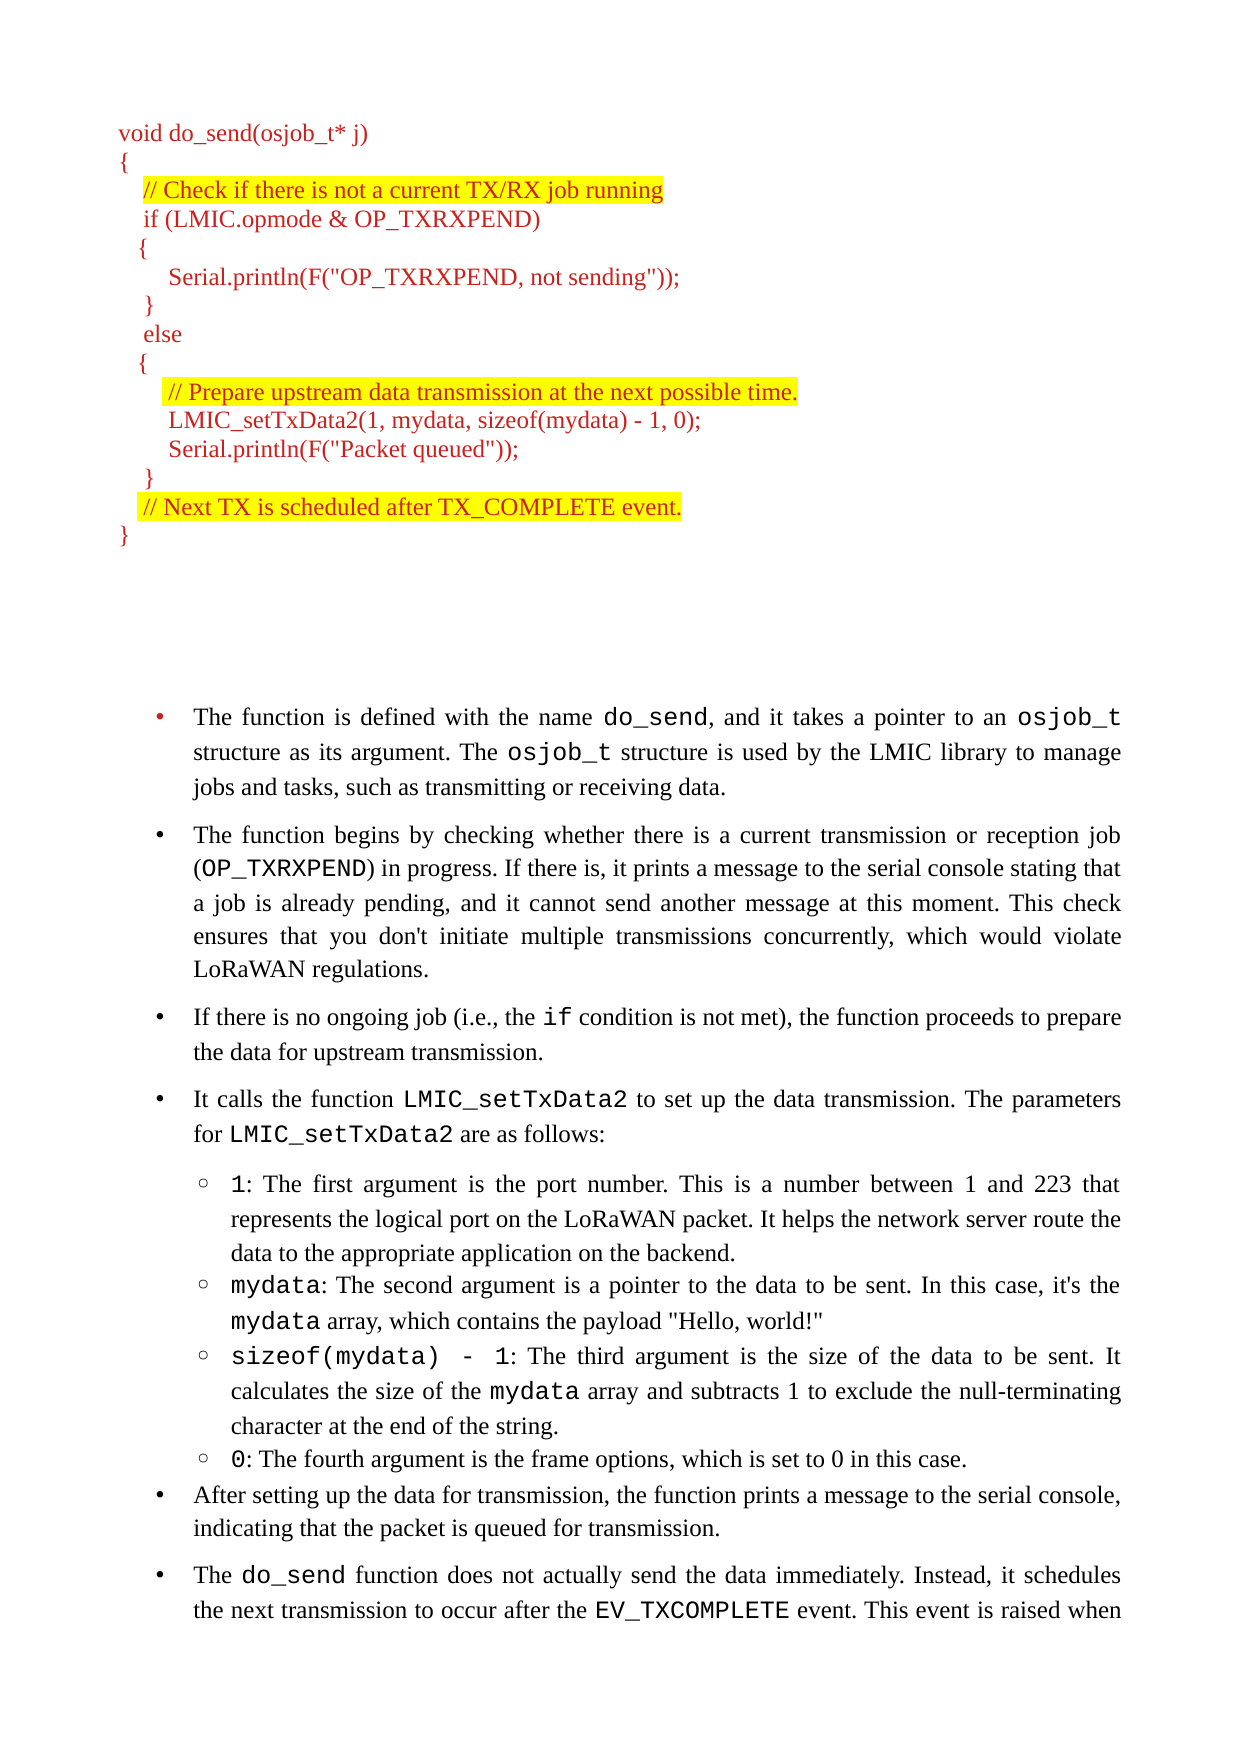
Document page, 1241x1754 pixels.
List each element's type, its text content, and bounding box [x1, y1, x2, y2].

text // Next TX is scheduled after TX_COMPLETE event. [118, 492, 1122, 521]
text } [118, 463, 1122, 492]
text { [118, 233, 1122, 262]
list It calls the function LMIC_setTxData2 to set up the data transmission. The parameters for LMIC_setTxData2 are as follows: [156, 1084, 1122, 1150]
text else [118, 319, 1122, 348]
list After setting up the data for transmission, the function prints a message to the serial console, indicating that the packet is queued for transmission. [156, 1480, 1122, 1542]
text // Check if there is not a current TX/RX job running [118, 176, 1122, 204]
text void do_send(osjob_t* j) [118, 118, 1122, 147]
text { [118, 348, 1122, 377]
list The do_send function does not actually send the data immediately. Instead, it schedules the next transmission to occur after the EV_TXCOMPLETE event. This event is raised when [156, 1560, 1122, 1626]
list 1: The first argument is the port number. This is a number between 1 and 223 that represents the logical port on the LoRaWAN packet. It helps the network server route the data to the appropriate application on the backend. [193, 1169, 1122, 1266]
text Serial.println(F("Packet queued")); [118, 434, 1122, 463]
text { [118, 147, 1122, 176]
text } [118, 291, 1122, 319]
text Serial.println(F("OP_TXRXPEND, not sending")); [118, 262, 1122, 291]
list The function begins by checking whether there is a current transmission or reception job (OP_TXRXPEND) in progress. If there is, it prints a message to the serial console stating that a job is already pending, and it cannot send another message at this moment. This check ensures that you don't initiate multiple transmissions concurrently, which would violate LoRaWAN regulations. [156, 820, 1122, 983]
text } [118, 521, 1122, 549]
list If there is no ongoing job (i.e., the if condition is not met), the function proceeds to prepare the data for upstream transmission. [156, 1002, 1122, 1066]
list sizeof(mydata) - 1: The third argument is the size of the data to be sent. It calculates the size of the mydata array and subtracts 1 to exclude the null-terminating character at the end of the string. [193, 1341, 1122, 1440]
text // Prepare upstream data transmission at the next possible time. [118, 377, 1122, 406]
list 0: The fourth argument is the frame options, which is set to 0 in this case. [193, 1444, 1122, 1475]
list The function is defined with the name do_send, and it takes a pointer to an osjob_t structure as its argument. The osjob_t structure is used by the LMIC library to manage jobs and tasks, such as transmitting or receiving data. [156, 702, 1122, 801]
text if (LMIC.opmode & OP_TXRXPEND) [118, 204, 1122, 233]
text LMIC_setTxData2(1, mydata, sizeof(mydata) - 1, 0); [118, 406, 1122, 434]
list mydata: The second argument is a pointer to the data to be sent. In this case, it's the mydata array, which contains the payload "Hello, world!" [193, 1271, 1122, 1337]
